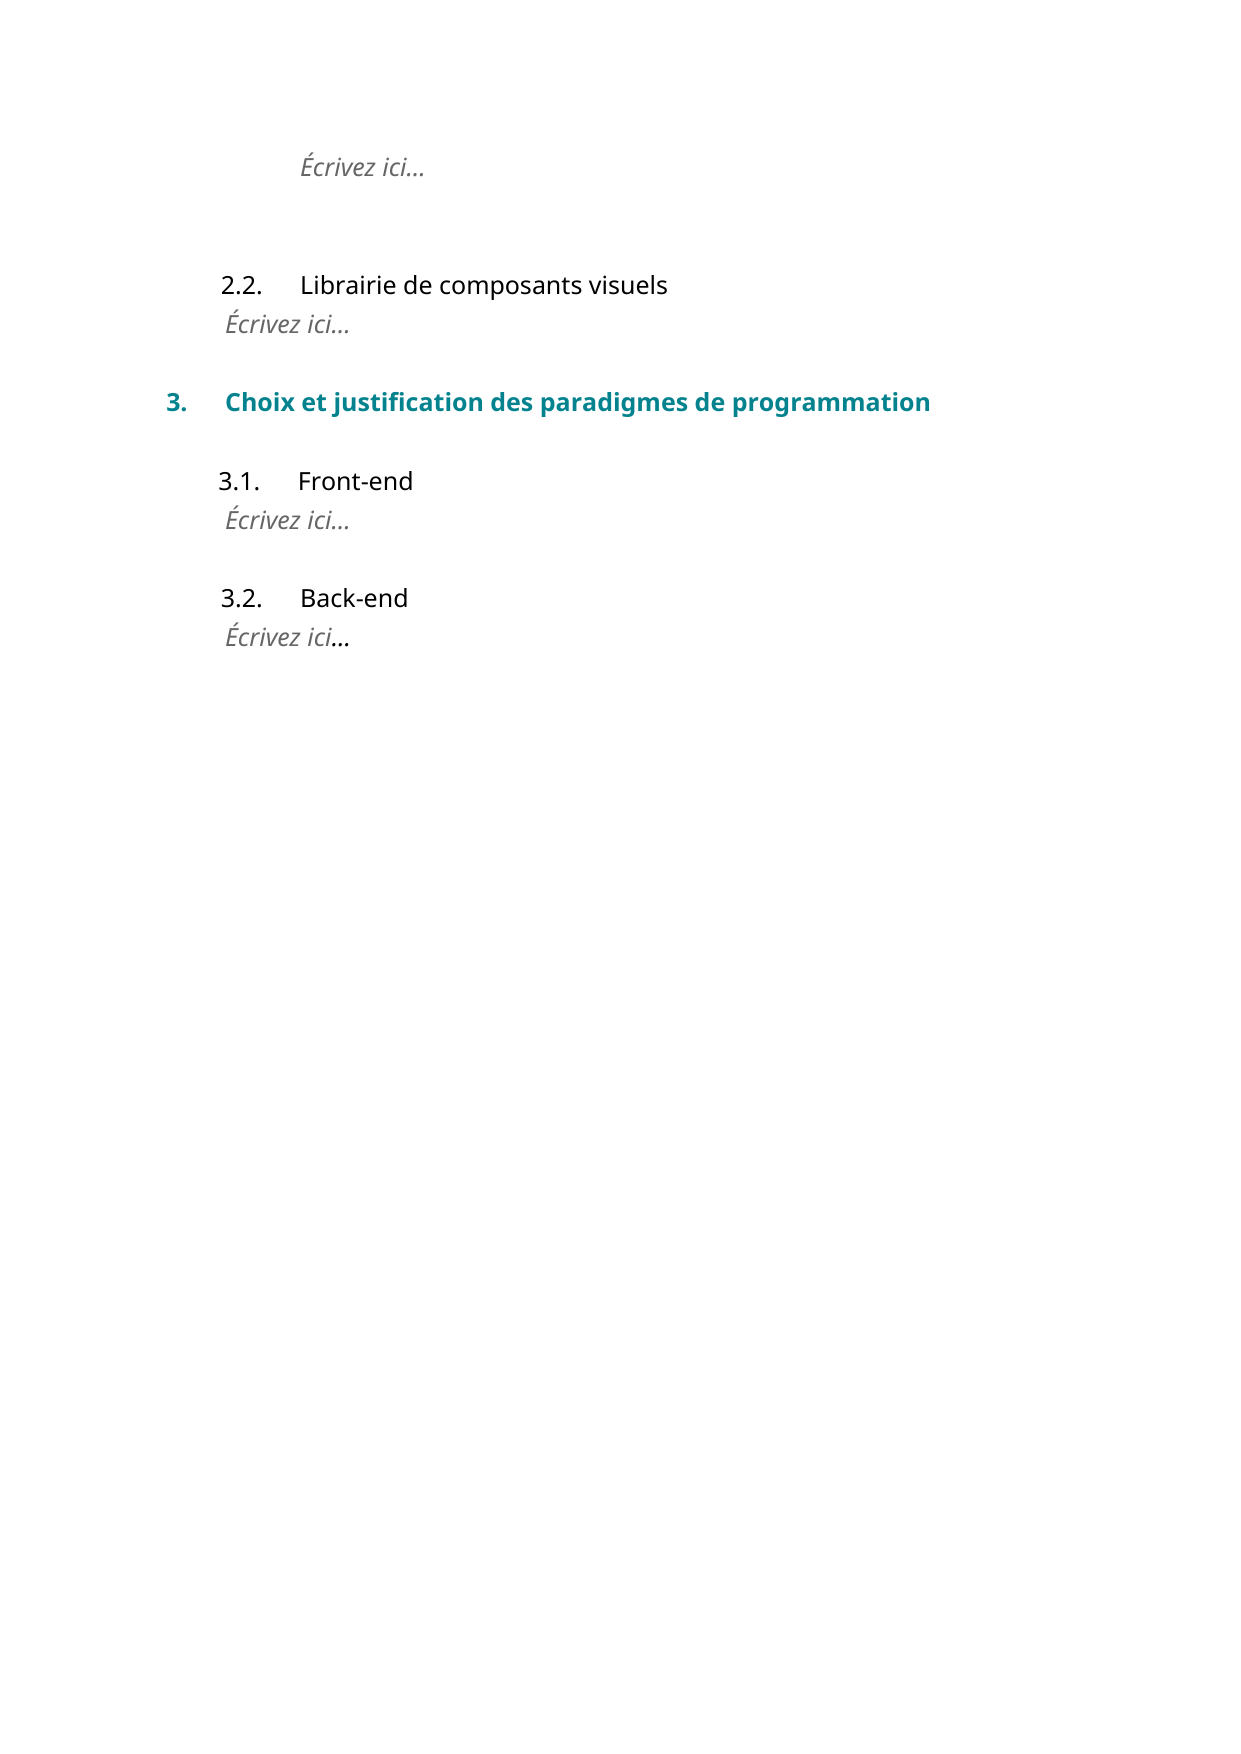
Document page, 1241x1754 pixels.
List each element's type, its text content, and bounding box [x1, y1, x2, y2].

text Écrivez ici… [150, 620, 1090, 654]
text Écrivez ici… [150, 502, 1090, 537]
text Écrivez ici… [225, 150, 1090, 184]
list Front-end [260, 463, 1090, 497]
list Back-end [262, 581, 1090, 615]
list Librairie de composants visuels [262, 267, 1090, 302]
text Écrivez ici… [225, 307, 1090, 341]
list Choix et justification des paradigmes de programmation [187, 385, 1090, 419]
